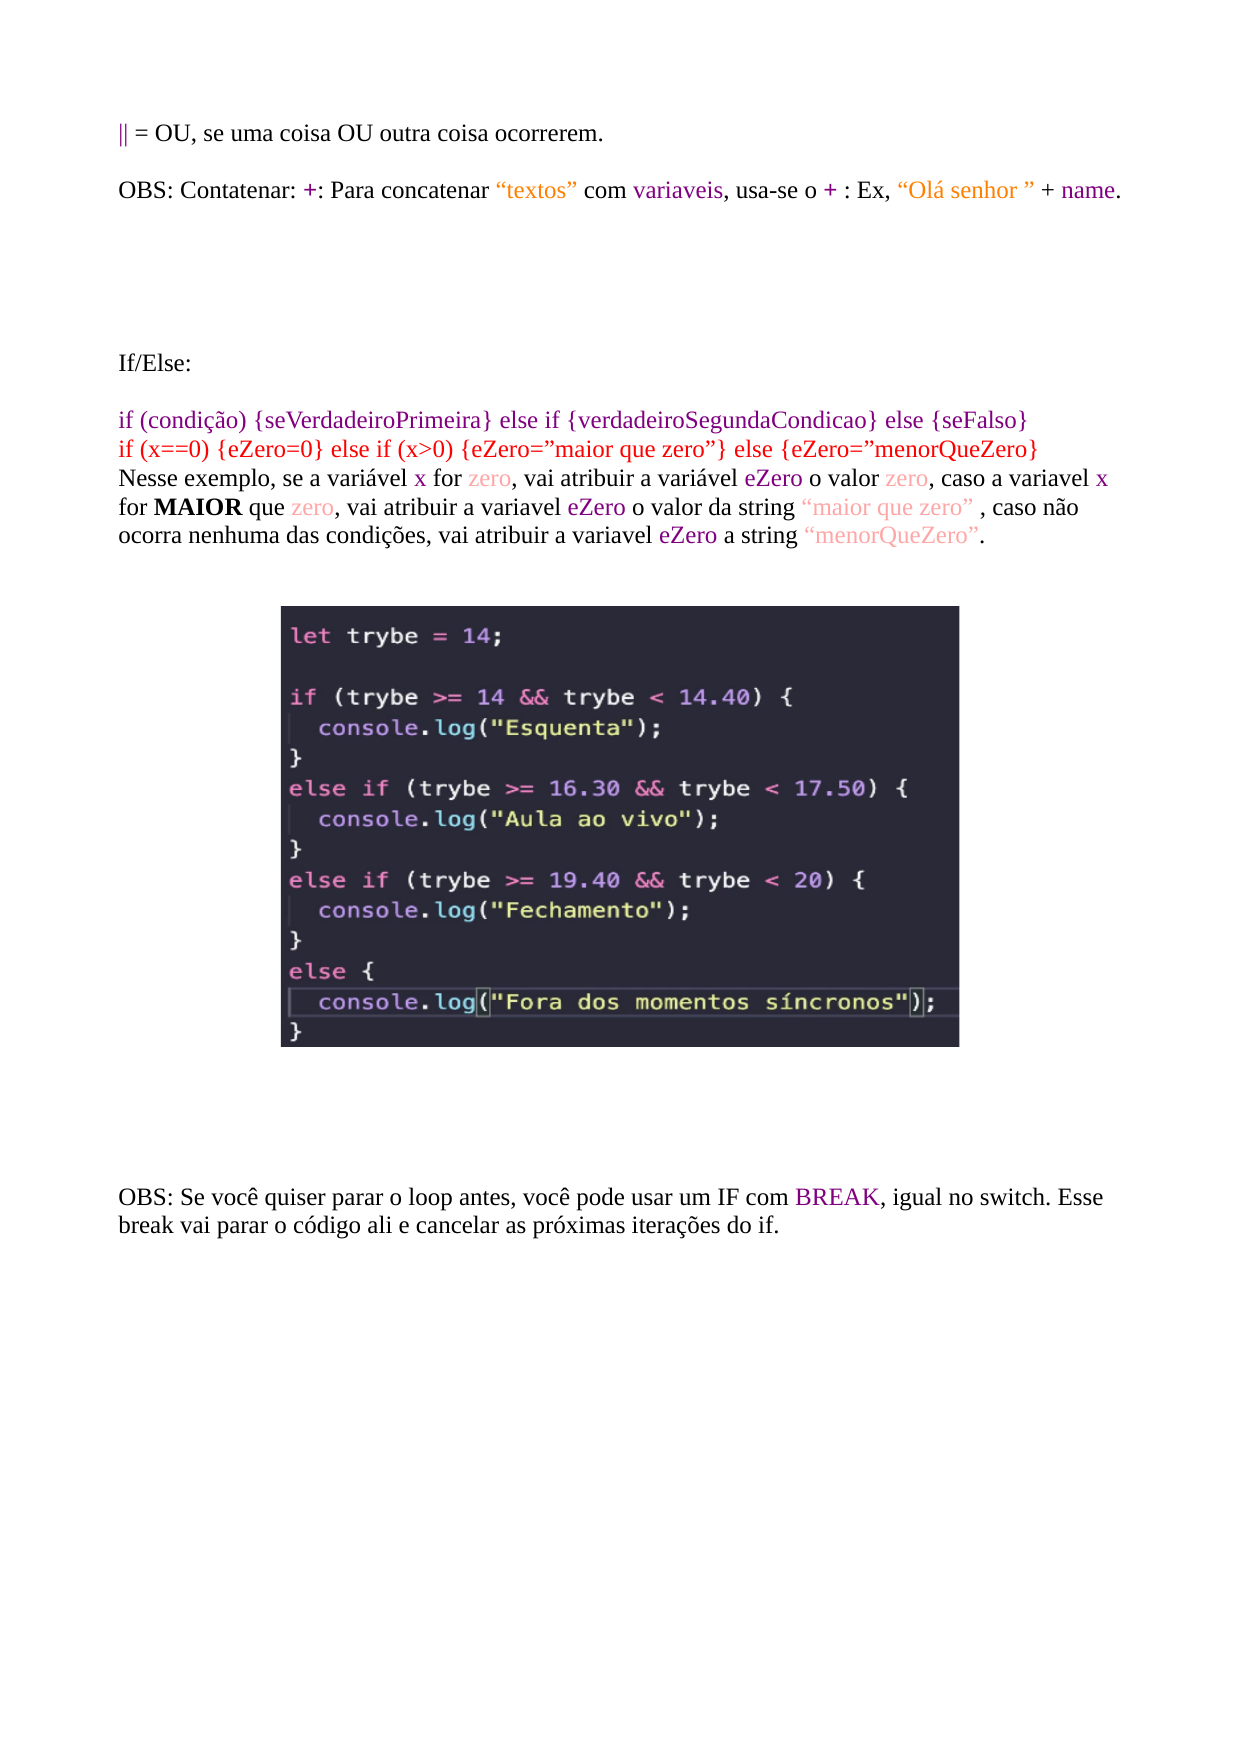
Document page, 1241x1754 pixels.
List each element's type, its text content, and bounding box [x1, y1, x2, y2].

text Nesse exemplo, se a variável x for zero, vai atribuir a variável eZero o valor zero, caso a variavel x for MAIOR que zero, vai atribuir a variavel eZero o valor da string “maior que zero” , caso não ocorra nenhuma das condições, vai atribuir a variavel eZero a string “menorQueZero”. [118, 463, 1122, 549]
picture [280, 606, 960, 1047]
text OBS: Contatenar: +: Para concatenar “textos” com variaveis, usa-se o + : Ex, “Olá senhor ” + name. [118, 176, 1122, 204]
text || = OU, se uma coisa OU outra coisa ocorrerem. [118, 118, 1122, 147]
text OBS: Se você quiser parar o loop antes, você pode usar um IF com BREAK, igual no switch. Esse break vai parar o código ali e cancelar as próximas iterações do if. [118, 1182, 1122, 1239]
text if (x==0) {eZero=0} else if (x>0) {eZero=”maior que zero”} else {eZero=”menorQueZero} [118, 434, 1122, 463]
text if (condição) {seVerdadeiroPrimeira} else if {verdadeiroSegundaCondicao} else {seFalso} [118, 406, 1122, 434]
text If/Else: [118, 348, 1122, 377]
